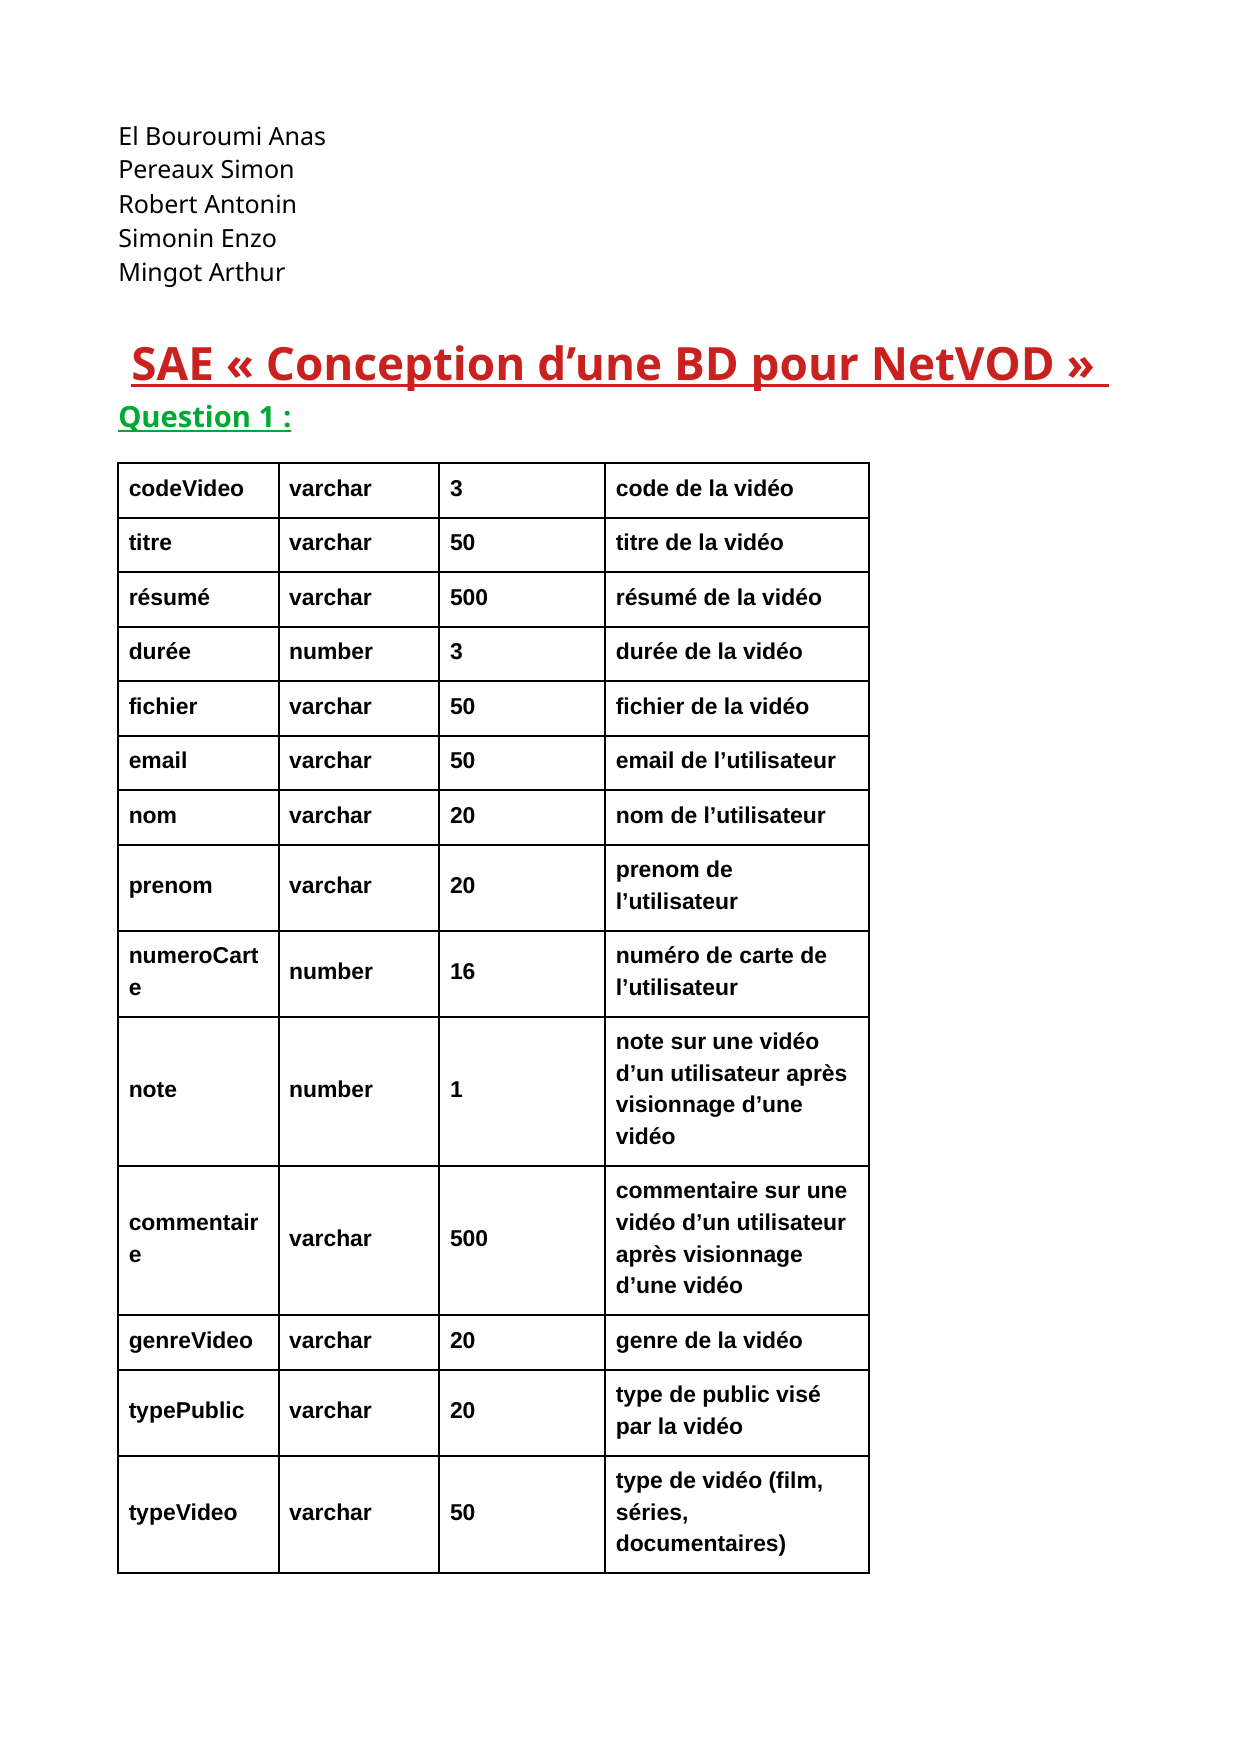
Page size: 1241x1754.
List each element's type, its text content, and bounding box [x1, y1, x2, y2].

table_cell 50 [440, 519, 604, 571]
text Simonin Enzo [118, 220, 1122, 254]
table_cell 50 [440, 737, 604, 789]
table_cell 3 [440, 628, 604, 680]
table_cell numéro de carte de l’utilisateur [606, 932, 868, 1016]
table_cell varchar [280, 1316, 438, 1368]
table_cell number [280, 932, 438, 1016]
table_cell varchar [280, 573, 438, 626]
table_cell fichier de la vidéo [606, 682, 868, 735]
table_cell 500 [440, 573, 604, 626]
table_cell varchar [280, 791, 438, 844]
table_cell numeroCarte [119, 932, 278, 1016]
table_cell number [280, 1018, 438, 1165]
table_cell varchar [280, 1371, 438, 1454]
text Robert Antonin [118, 186, 1122, 220]
table_cell 50 [440, 682, 604, 735]
text Mingot Arthur [118, 254, 1122, 288]
table_cell genreVideo [119, 1316, 278, 1368]
table_cell 1 [440, 1018, 604, 1165]
table_cell 20 [440, 1316, 604, 1368]
table_cell varchar [280, 682, 438, 735]
table_cell 16 [440, 932, 604, 1016]
table_header code de la vidéo [606, 464, 868, 517]
text Pereaux Simon [118, 152, 1122, 186]
table_cell 500 [440, 1167, 604, 1314]
table_cell 50 [440, 1457, 604, 1572]
table_cell commentaire [119, 1167, 278, 1314]
table_cell varchar [280, 1167, 438, 1314]
text El Bouroumi Anas [118, 118, 1122, 152]
table_cell typeVideo [119, 1457, 278, 1572]
table_cell fichier [119, 682, 278, 735]
table_cell email [119, 737, 278, 789]
table_cell 20 [440, 1371, 604, 1454]
table_cell varchar [280, 846, 438, 930]
table_cell nom [119, 791, 278, 844]
table_cell titre [119, 519, 278, 571]
table_cell durée [119, 628, 278, 680]
table_cell number [280, 628, 438, 680]
table_cell prenom de l’utilisateur [606, 846, 868, 930]
table_cell varchar [280, 737, 438, 789]
text Question 1 : [118, 396, 1122, 436]
table_cell résumé [119, 573, 278, 626]
table_cell nom de l’utilisateur [606, 791, 868, 844]
table_cell prenom [119, 846, 278, 930]
table_cell email de l’utilisateur [606, 737, 868, 789]
table_cell note [119, 1018, 278, 1165]
table_cell genre de la vidéo [606, 1316, 868, 1368]
table_cell type de public visé par la vidéo [606, 1371, 868, 1454]
table_header codeVideo [119, 464, 278, 517]
table_header 3 [440, 464, 604, 517]
text SAE « Conception d’une BD pour NetVOD » [118, 322, 1122, 396]
table_cell varchar [280, 1457, 438, 1572]
table_cell résumé de la vidéo [606, 573, 868, 626]
table_cell durée de la vidéo [606, 628, 868, 680]
table_cell note sur une vidéo d’un utilisateur après visionnage d’une vidéo [606, 1018, 868, 1165]
table_cell titre de la vidéo [606, 519, 868, 571]
table_cell type de vidéo (film, séries, documentaires) [606, 1457, 868, 1572]
table_cell typePublic [119, 1371, 278, 1454]
table_cell 20 [440, 791, 604, 844]
table_cell commentaire sur une vidéo d’un utilisateur après visionnage d’une vidéo [606, 1167, 868, 1314]
table_cell varchar [280, 519, 438, 571]
table_header varchar [280, 464, 438, 517]
table_cell 20 [440, 846, 604, 930]
